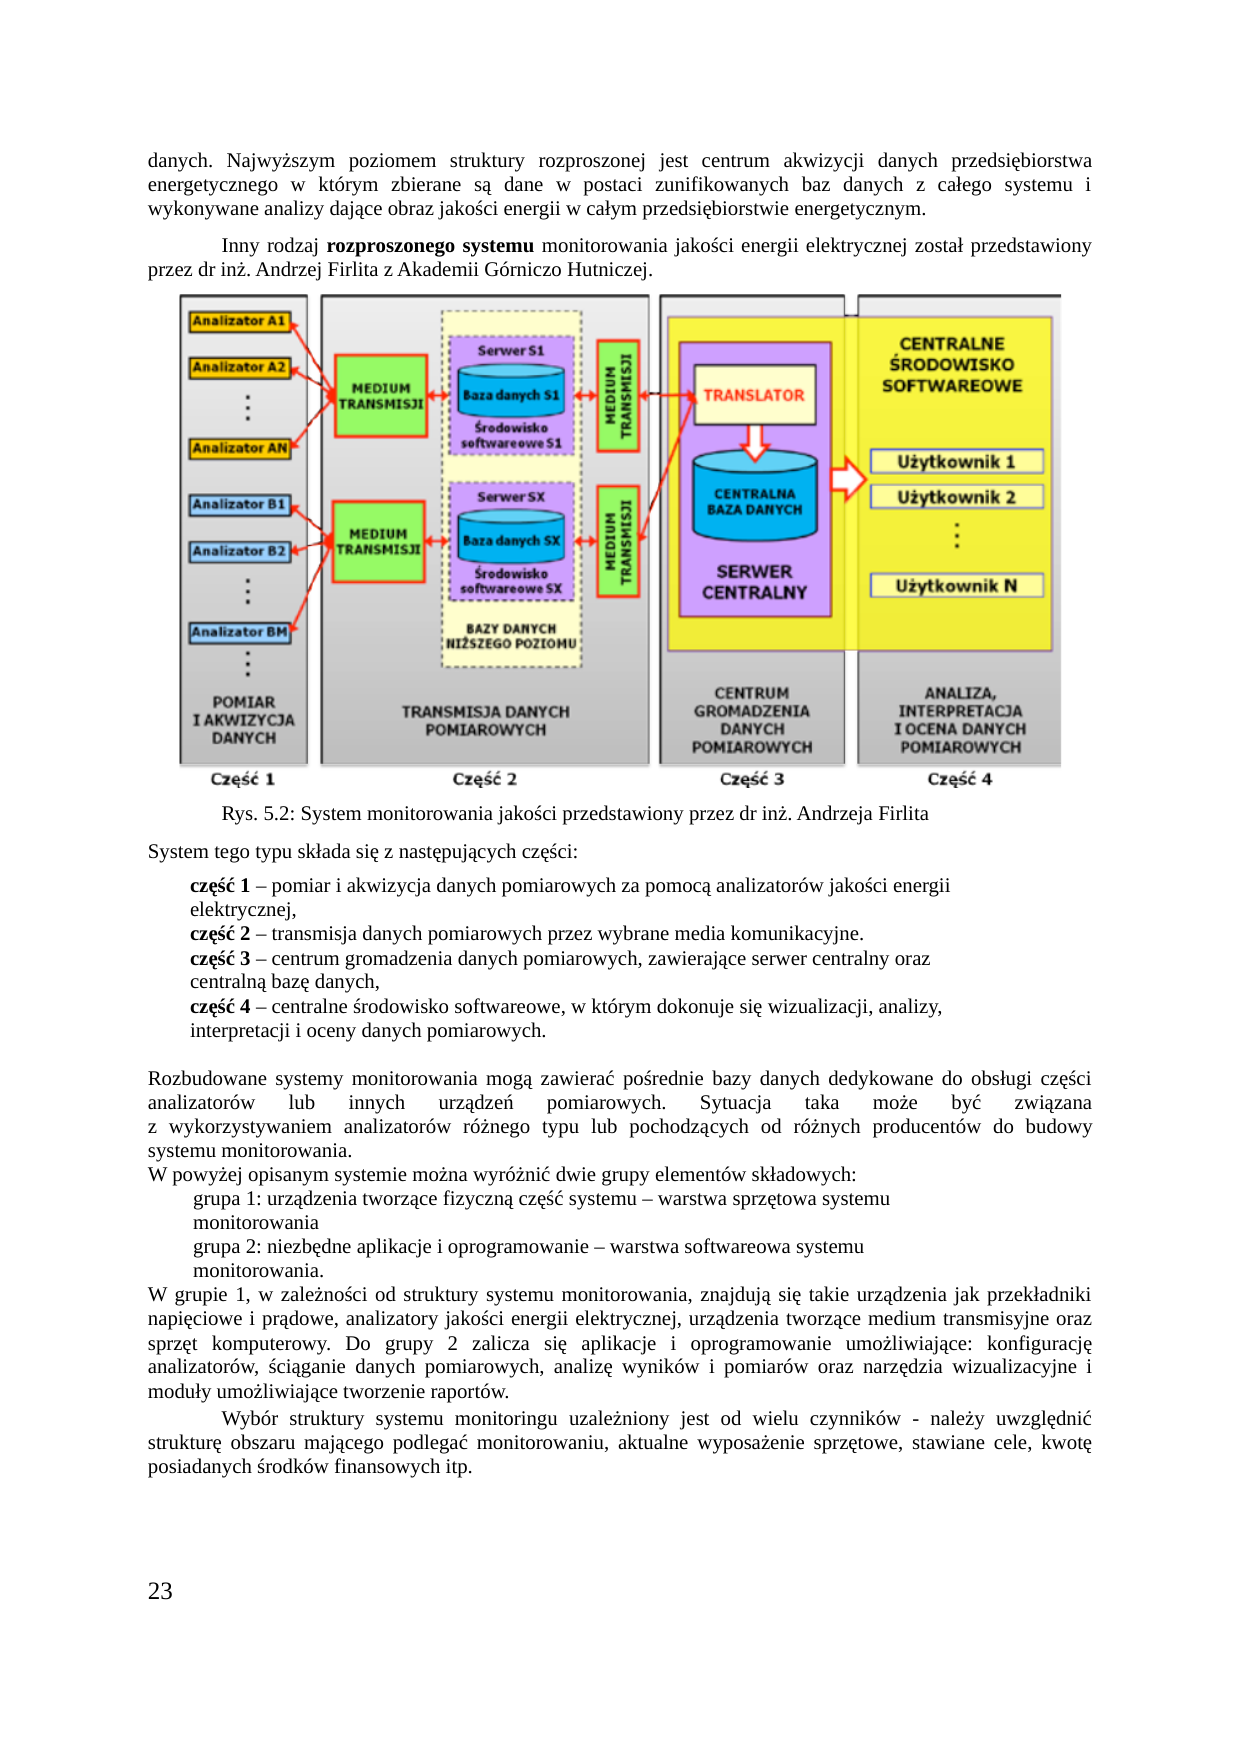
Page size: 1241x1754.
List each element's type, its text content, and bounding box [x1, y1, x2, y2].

text W grupie 1, w zależności od struktury systemu monitorowania, znajdują się takie urządzenia jak przekładniki napięciowe i prądowe, analizatory jakości energii elektrycznej, urządzenia tworzące medium transmisyjne oraz sprzęt komputerowy. Do grupy 2 zalicza się aplikacje i oprogramowanie umożliwiające: konfigurację analizatorów, ściąganie danych pomiarowych, analizę wyników i pomiarów oraz narzędzia wizualizacyjne i moduły umożliwiające tworzenie raportów. [148, 1282, 1093, 1403]
text część 3 – centrum gromadzenia danych pomiarowych, zawierające serwer centralny oraz centralną bazę danych, [148, 945, 1093, 993]
text grupa 1: urządzenia tworzące fizyczną część systemu – warstwa sprzętowa systemu monitorowania [148, 1186, 1093, 1234]
text Wybór struktury systemu monitoringu uzależniony jest od wielu czynników - należy uwzględnić strukturę obszaru mającego podlegać monitorowaniu, aktualne wyposażenie sprzętowe, stawiane cele, kwotę posiadanych środków finansowych itp. [148, 1406, 1093, 1478]
text część 1 – pomiar i akwizycja danych pomiarowych za pomocą analizatorów jakości energii elektrycznej, [148, 873, 1093, 921]
text danych. Najwyższym poziomem struktury rozproszonej jest centrum akwizycji danych przedsiębiorstwa energetycznego w którym zbierane są dane w postaci zunifikowanych baz danych z całego systemu i wykonywane analizy dające obraz jakości energii w całym przedsiębiorstwie energetycznym. [148, 148, 1093, 220]
text grupa 2: niezbędne aplikacje i oprogramowanie – warstwa softwareowa systemu monitorowania. [148, 1234, 1093, 1282]
text część 2 – transmisja danych pomiarowych przez wybrane media komunikacyjne. [148, 921, 1093, 945]
text Inny rodzaj rozproszonego systemu monitorowania jakości energii elektrycznej został przedstawiony przez dr inż. Andrzej Firlita z Akademii Górniczo Hutniczej. [148, 233, 1093, 281]
text System tego typu składa się z następujących części: [148, 839, 1093, 863]
text Rozbudowane systemy monitorowania mogą zawierać pośrednie bazy danych dedykowane do obsługi części analizatorów lub innych urządzeń pomiarowych. Sytuacja taka może być związana z wykorzystywaniem analizatorów różnego typu lub pochodzących od różnych producentów do budowy systemu monitorowania. [148, 1066, 1093, 1162]
text Rys. 5.2: System monitorowania jakości przedstawiony przez dr inż. Andrzeja Firlita [148, 801, 1093, 825]
text część 4 – centralne środowisko softwareowe, w którym dokonuje się wizualizacji, analizy, interpretacji i oceny danych pomiarowych. [148, 993, 1093, 1042]
text W powyżej opisanym systemie można wyróżnić dwie grupy elementów składowych: [148, 1162, 1093, 1186]
